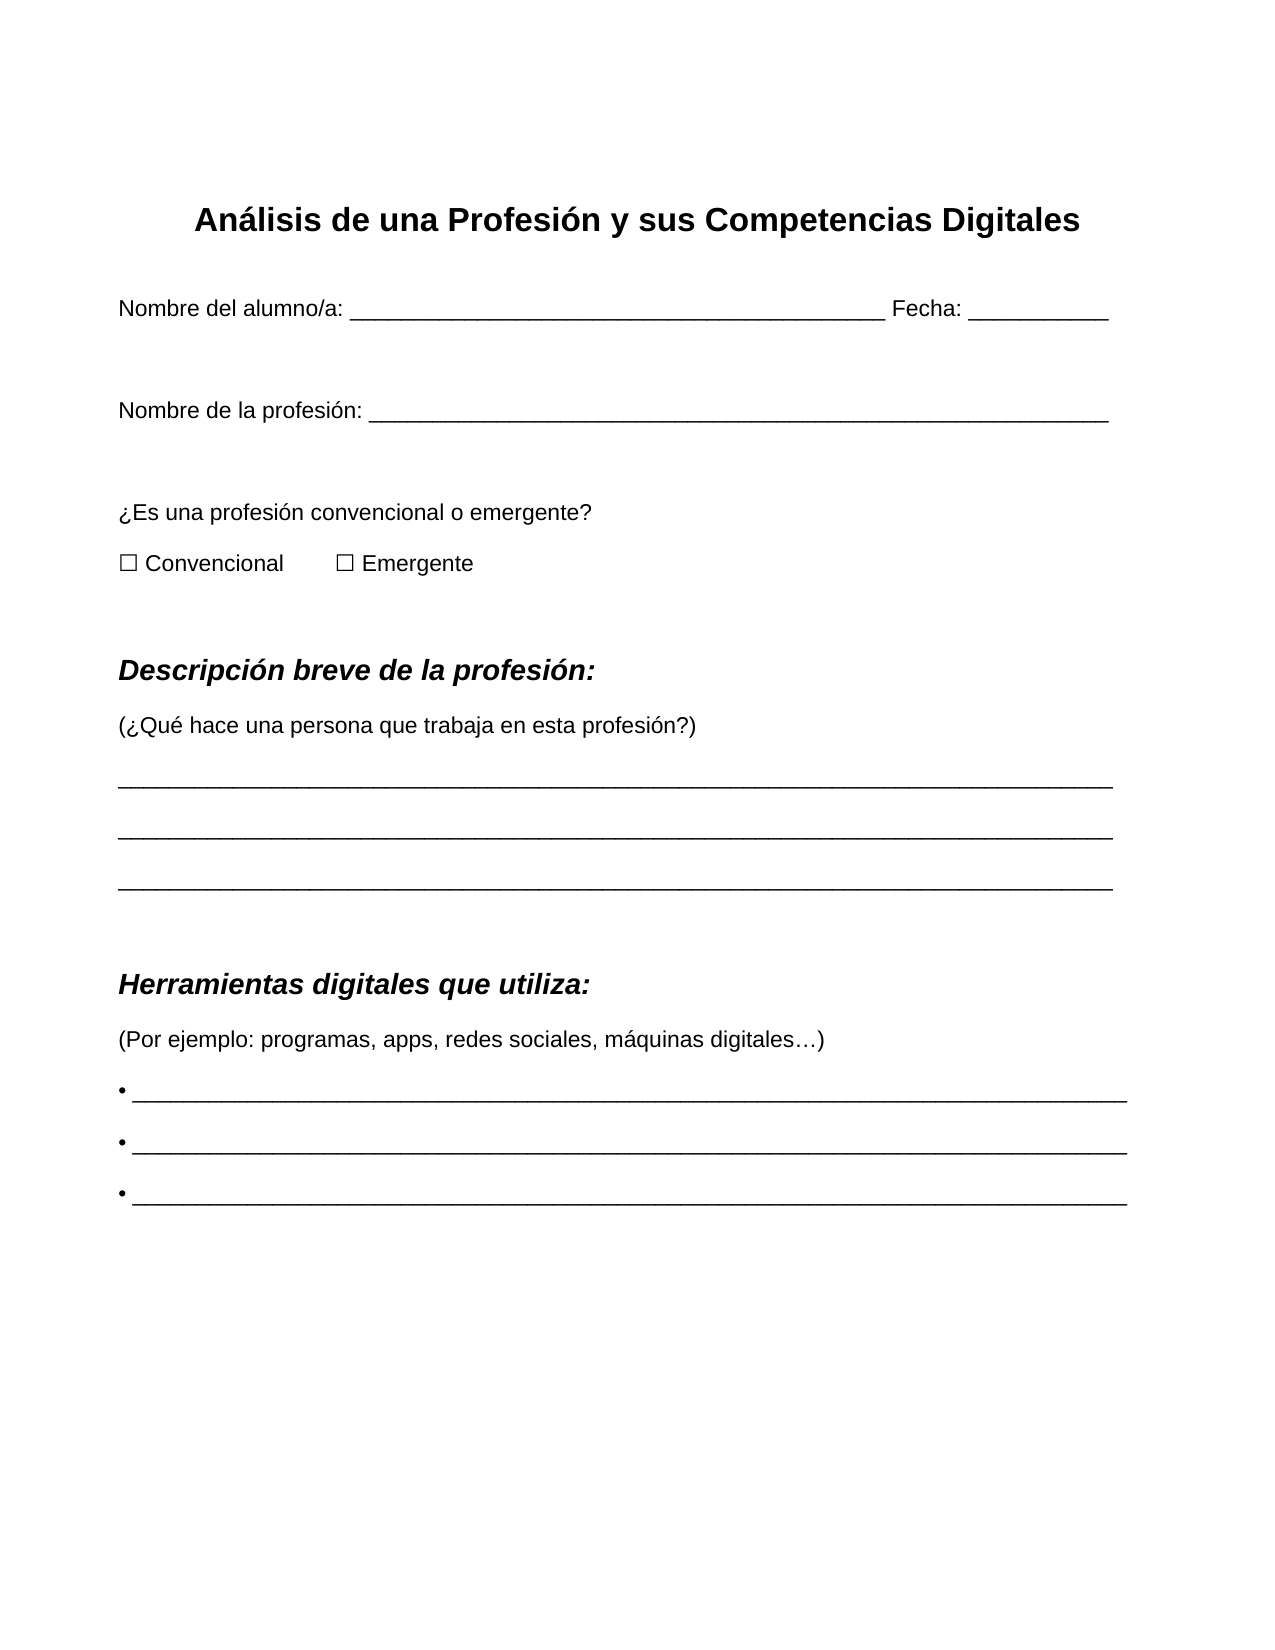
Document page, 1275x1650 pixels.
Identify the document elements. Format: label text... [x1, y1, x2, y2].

text • ______________________________________________________________________________ [118, 1077, 1157, 1104]
text ______________________________________________________________________________ [118, 763, 1157, 789]
text Descripción breve de la profesión: [118, 652, 1157, 686]
text • ______________________________________________________________________________ [118, 1128, 1157, 1155]
text (Por ejemplo: programas, apps, redes sociales, máquinas digitales…) [118, 1026, 1157, 1053]
text ______________________________________________________________________________ [118, 865, 1157, 891]
subtitle Análisis de una Profesión y sus Competencias Digitales [118, 200, 1157, 238]
text • ______________________________________________________________________________ [118, 1179, 1157, 1206]
text Herramientas digitales que utiliza: [118, 967, 1157, 1001]
text ☐ Convencional ☐ Emergente [118, 550, 1157, 577]
text (¿Qué hace una persona que trabaja en esta profesión?) [118, 712, 1157, 738]
text Nombre de la profesión: __________________________________________________________ [118, 397, 1157, 424]
text ______________________________________________________________________________ [118, 814, 1157, 840]
text ¿Es una profesión convencional o emergente? [118, 499, 1157, 526]
text Nombre del alumno/a: __________________________________________ Fecha: ___________ [118, 295, 1157, 322]
